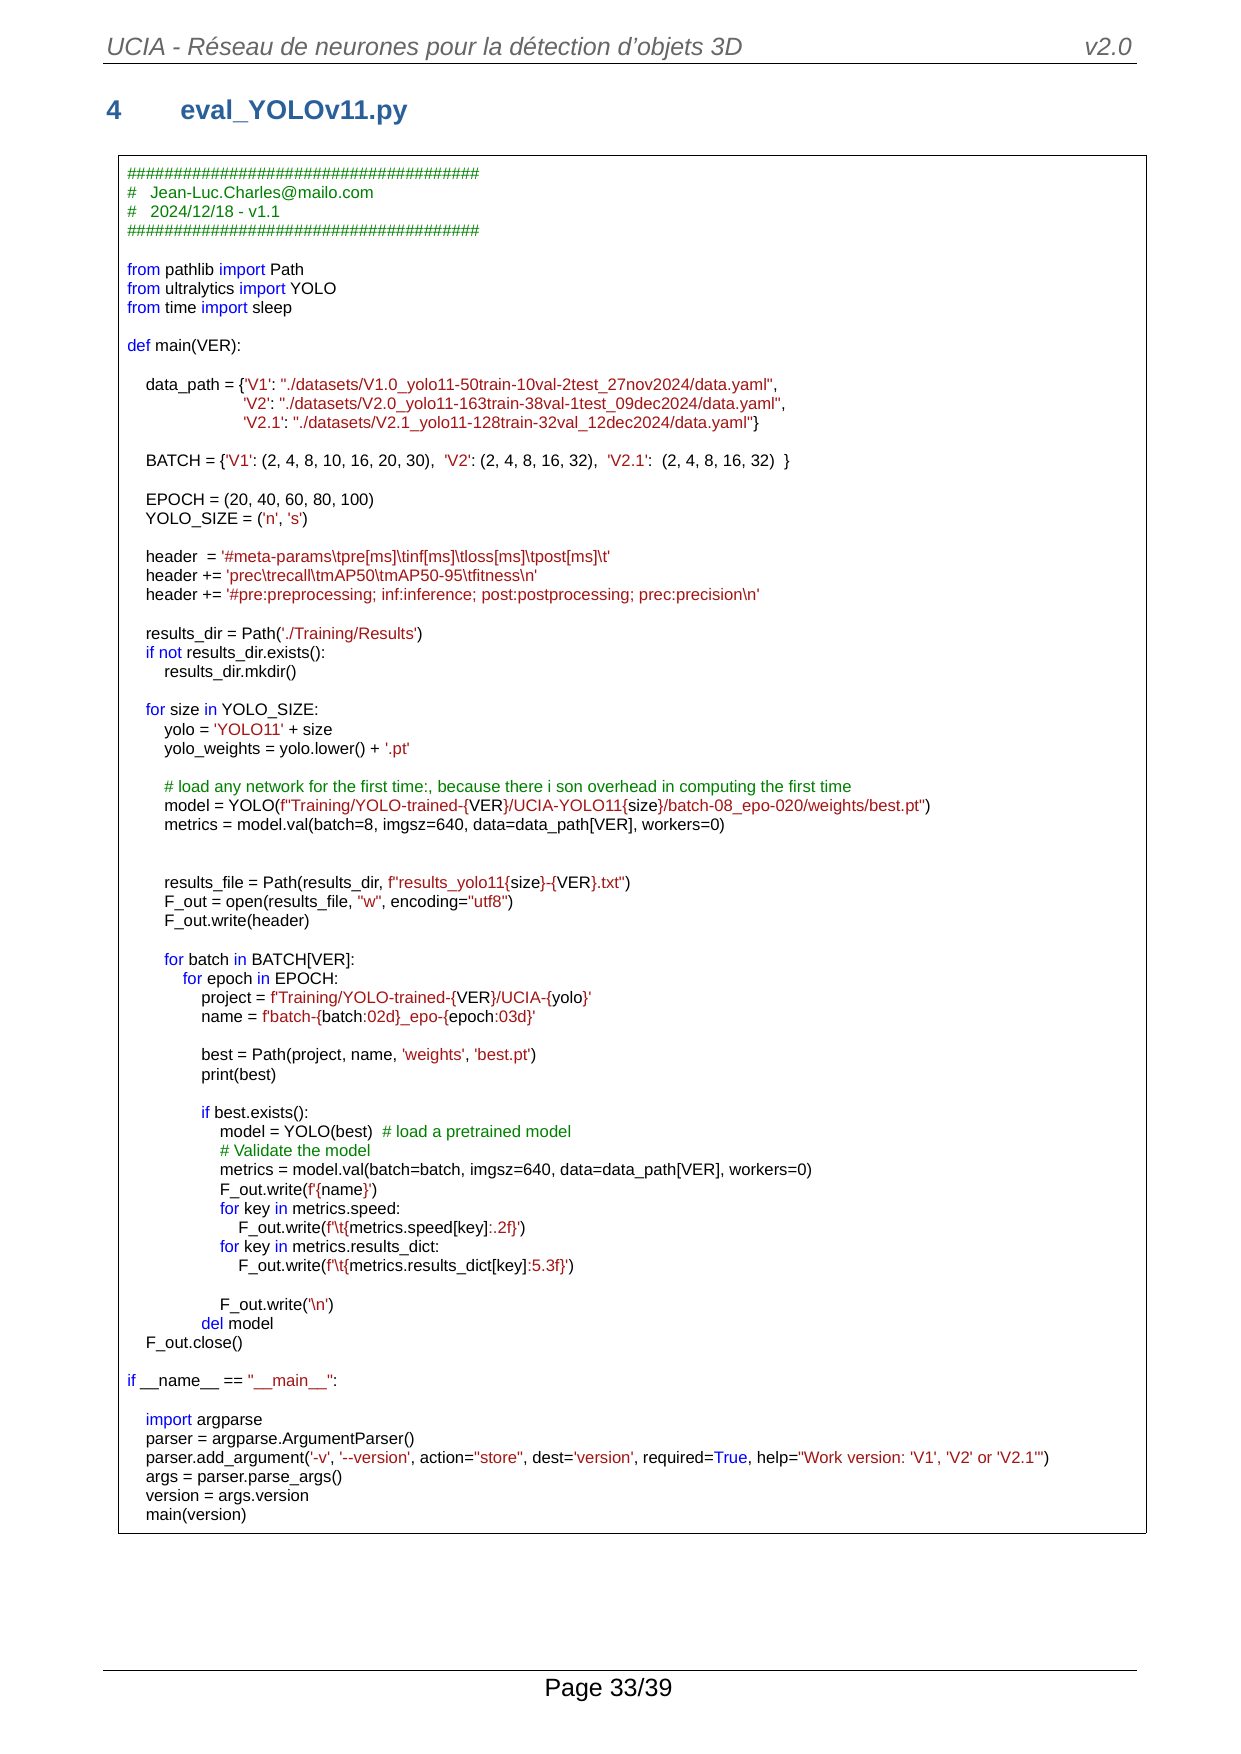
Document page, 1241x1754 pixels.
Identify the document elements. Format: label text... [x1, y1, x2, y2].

text 'V2': "./datasets/V2.0_yolo11-163train-38val-1test_09dec2024/data.yaml", [127, 393, 1137, 413]
text F_out.write(header) [127, 911, 1137, 930]
text ###################################### [127, 221, 1137, 240]
text del model [127, 1313, 1137, 1333]
text version = args.version [127, 1486, 1137, 1505]
text for key in metrics.speed: [127, 1198, 1137, 1218]
text results_dir.mkdir() [127, 662, 1137, 681]
text F_out.write(f'{name}') [127, 1179, 1137, 1198]
text header += 'prec\trecall\tmAP50\tmAP50-95\tfitness\n' [127, 566, 1137, 585]
text project = f'Training/YOLO-trained-{VER}/UCIA-{yolo}' [127, 988, 1137, 1007]
text if not results_dir.exists(): [127, 643, 1137, 662]
text results_file = Path(results_dir, f"results_yolo11{size}-{VER}.txt") [127, 873, 1137, 892]
text import argparse [127, 1409, 1137, 1428]
text from pathlib import Path [127, 259, 1137, 278]
text def main(VER): [127, 336, 1137, 355]
text for size in YOLO_SIZE: [127, 700, 1137, 719]
text header = '#meta-params\tpre[ms]\tinf[ms]\tloss[ms]\tpost[ms]\t' [127, 547, 1137, 566]
text F_out = open(results_file, "w", encoding="utf8") [127, 892, 1137, 911]
text metrics = model.val(batch=8, imgsz=640, data=data_path[VER], workers=0) [127, 815, 1137, 834]
text YOLO_SIZE = ('n', 's') [127, 508, 1137, 528]
text # Jean-Luc.Charles@mailo.com [127, 183, 1137, 202]
text BATCH = {'V1': (2, 4, 8, 10, 16, 20, 30), 'V2': (2, 4, 8, 16, 32), 'V2.1': (2, 4, 8, 16, 32) } [127, 451, 1137, 470]
text if __name__ == "__main__": [127, 1371, 1137, 1390]
text # load any network for the first time:, because there i son overhead in computing the first time [127, 777, 1137, 796]
text results_dir = Path('./Training/Results') [127, 623, 1137, 643]
text for batch in BATCH[VER]: [127, 949, 1137, 968]
text ###################################### [127, 163, 1137, 183]
text F_out.write('\n') [127, 1294, 1137, 1313]
text data_path = {'V1': "./datasets/V1.0_yolo11-50train-10val-2test_27nov2024/data.yaml", [127, 374, 1137, 393]
text yolo_weights = yolo.lower() + '.pt' [127, 738, 1137, 758]
text metrics = model.val(batch=batch, imgsz=640, data=data_path[VER], workers=0) [127, 1160, 1137, 1179]
text main(version) [127, 1505, 1137, 1524]
text for epoch in EPOCH: [127, 968, 1137, 988]
text header += '#pre:preprocessing; inf:inference; post:postprocessing; prec:precision\n' [127, 585, 1137, 604]
text model = YOLO(best) # load a pretrained model [127, 1122, 1137, 1141]
text parser.add_argument('-v', '--version', action="store", dest='version', required=True, help="Work version: 'V1', 'V2' or 'V2.1'") [127, 1448, 1137, 1467]
text name = f'batch-{batch:02d}_epo-{epoch:03d}' [127, 1007, 1137, 1026]
text for key in metrics.results_dict: [127, 1237, 1137, 1256]
text from ultralytics import YOLO [127, 278, 1137, 298]
text 'V2.1': "./datasets/V2.1_yolo11-128train-32val_12dec2024/data.yaml"} [127, 413, 1137, 432]
text best = Path(project, name, 'weights', 'best.pt') [127, 1045, 1137, 1064]
text F_out.write(f'\t{metrics.results_dict[key]:5.3f}') [127, 1256, 1137, 1275]
text yolo = 'YOLO11' + size [127, 719, 1137, 738]
text EPOCH = (20, 40, 60, 80, 100) [127, 489, 1137, 508]
text # Validate the model [127, 1141, 1137, 1160]
text F_out.close() [127, 1333, 1137, 1352]
text parser = argparse.ArgumentParser() [127, 1428, 1137, 1448]
text args = parser.parse_args() [127, 1467, 1137, 1486]
text if best.exists(): [127, 1103, 1137, 1122]
text from time import sleep [127, 298, 1137, 317]
text model = YOLO(f"Training/YOLO-trained-{VER}/UCIA-YOLO11{size}/batch-08_epo-020/weights/best.pt") [127, 796, 1137, 815]
subtitle eval_YOLOv11.py [106, 94, 1134, 125]
text F_out.write(f'\t{metrics.speed[key]:.2f}') [127, 1218, 1137, 1237]
text print(best) [127, 1064, 1137, 1083]
text # 2024/12/18 - v1.1 [127, 202, 1137, 221]
